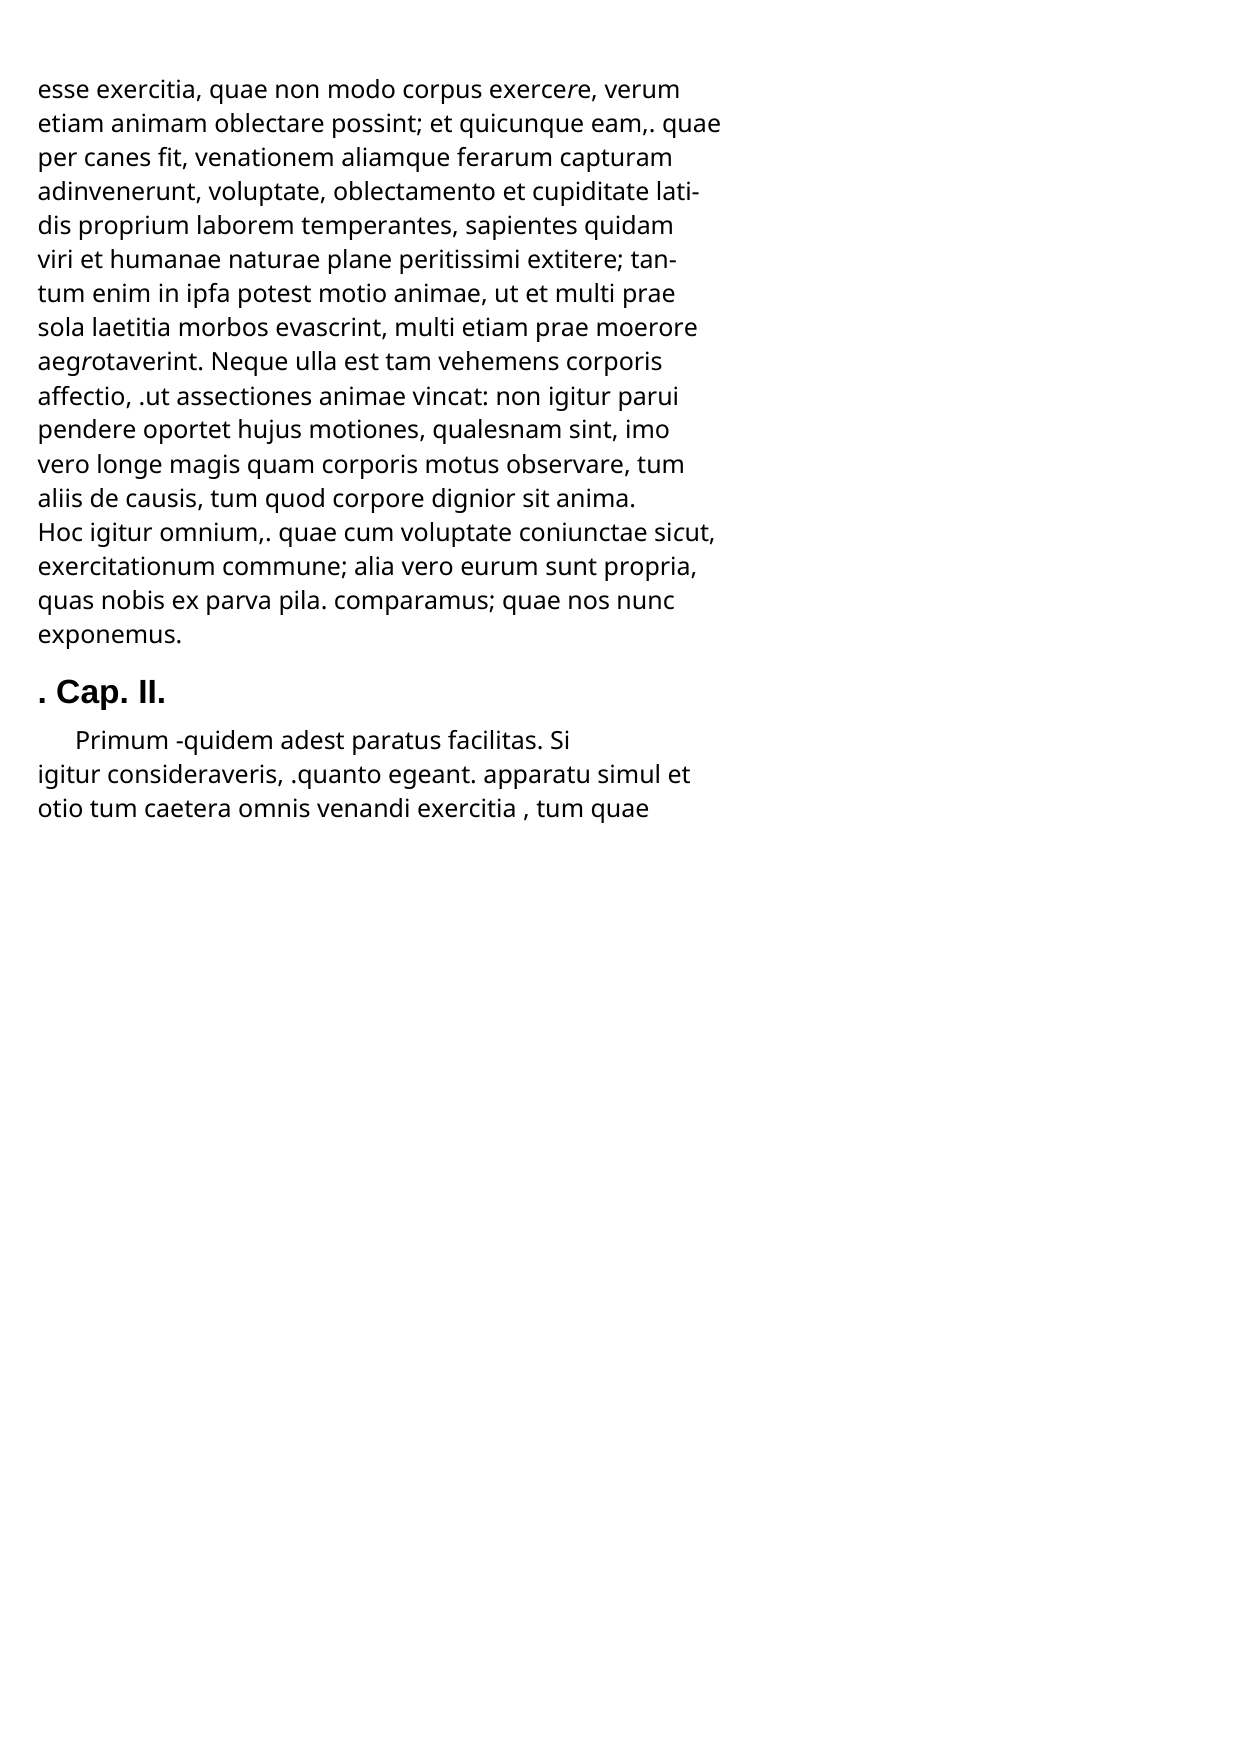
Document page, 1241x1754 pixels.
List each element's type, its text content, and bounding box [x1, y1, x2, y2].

text Primum -quidem adest paratus facilitas. Si igitur consideraveris, .quanto egeant. apparatu simul et otio tum caetera omnis venandi exercitia , tum quae [37, 723, 1203, 825]
subtitle . Cap. II. [37, 671, 1203, 710]
text esse exercitia, quae non modo corpus exercere, verum etiam animam oblectare possint; et quicunque eam,. quae per canes fit, venationem aliamque ferarum capturam adinvenerunt, voluptate, oblectamento et cupiditate lati- dis proprium laborem temperantes, sapientes quidam viri et humanae naturae plane peritissimi extitere; tan- tum enim in ipfa potest motio animae, ut et multi prae sola laetitia morbos evascrint, multi etiam prae moerore aegrotaverint. Neque ulla est tam vehemens corporis affectio, .ut assectiones animae vincat: non igitur parui pendere oportet hujus motiones, qualesnam sint, imo vero longe magis quam corporis motus observare, tum aliis de causis, tum quod corpore dignior sit anima. Hoc igitur omnium,. quae cum voluptate coniunctae sicut, exercitationum commune; alia vero eurum sunt propria, quas nobis ex parva pila. comparamus; quae nos nunc exponemus. [37, 72, 1203, 651]
